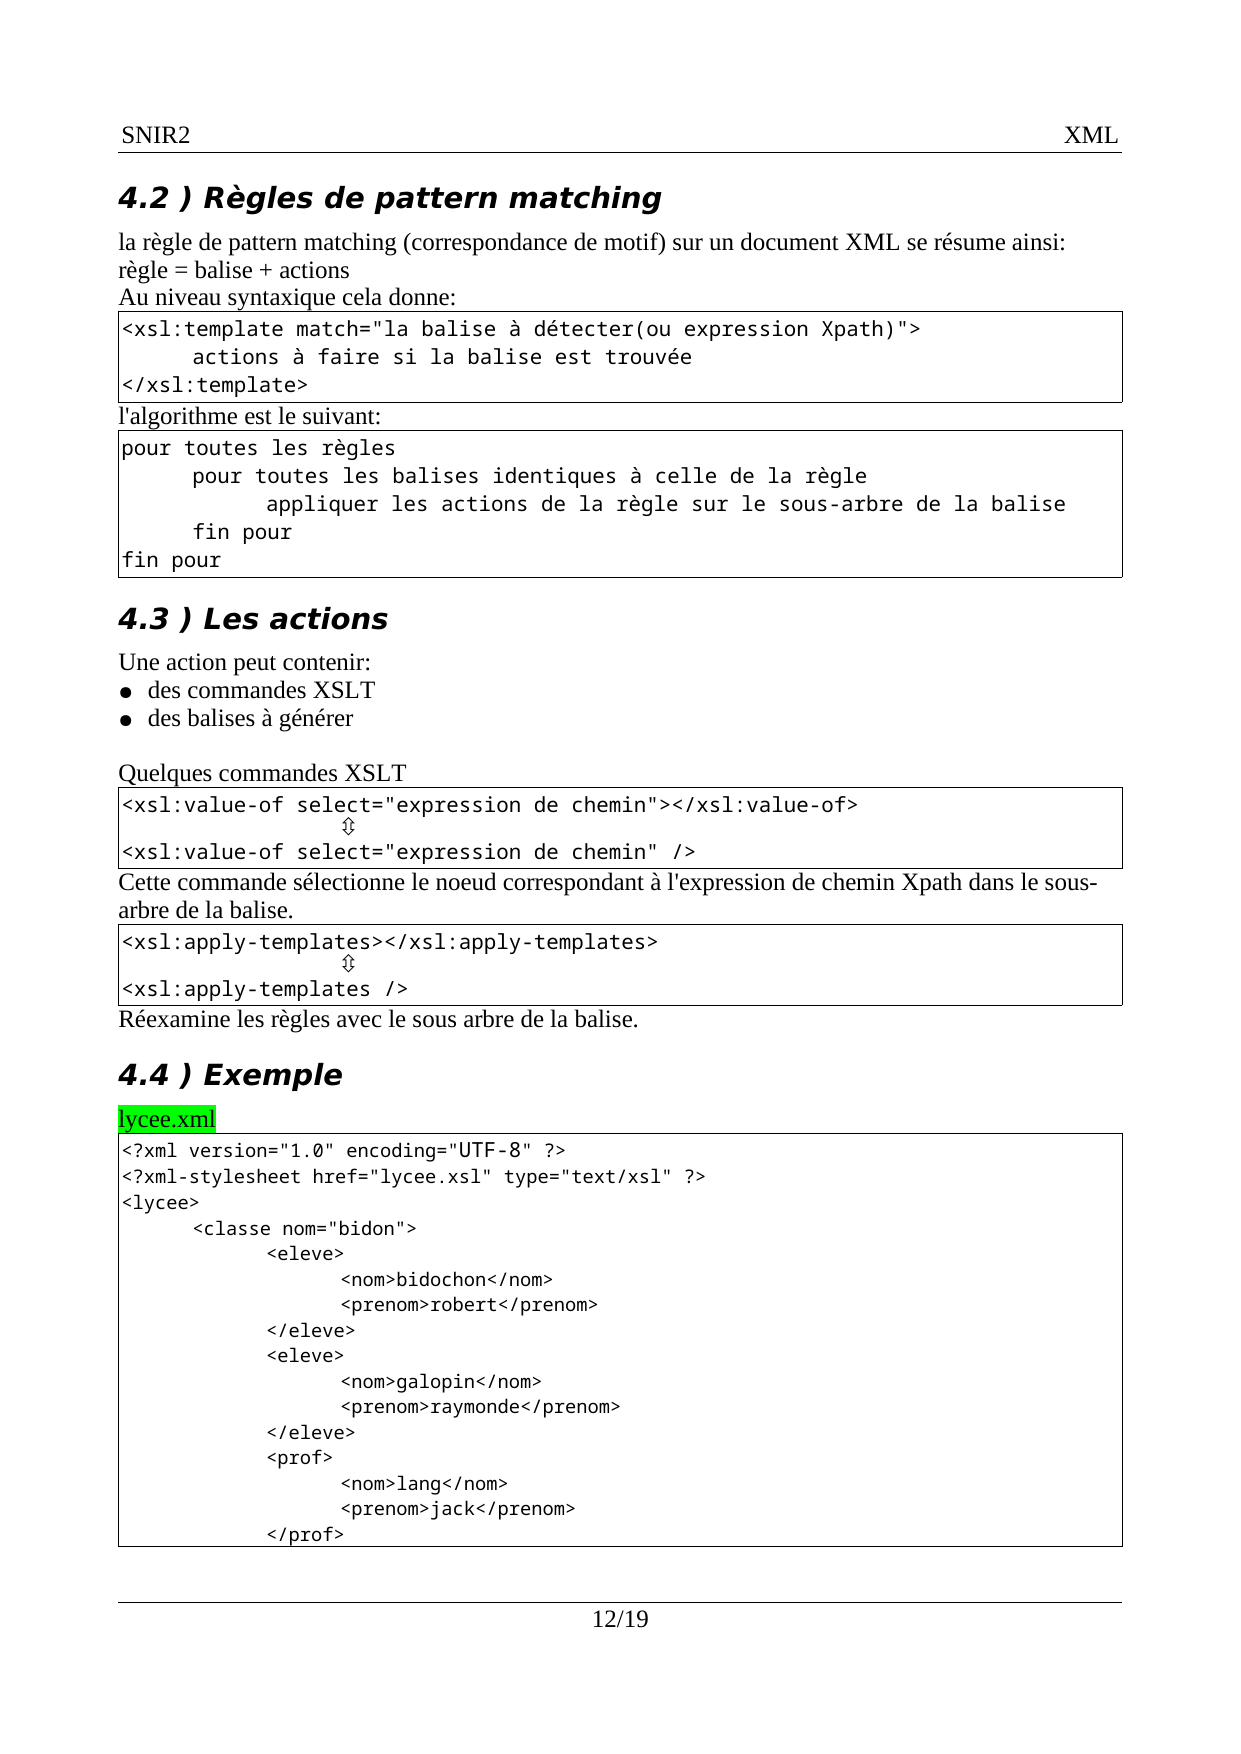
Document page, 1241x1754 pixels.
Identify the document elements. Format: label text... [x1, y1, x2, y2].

text <prenom>jack</prenom> [119, 1493, 1122, 1518]
text lycee.xml [118, 1105, 1122, 1133]
text Réexamine les règles avec le sous arbre de la balise. [118, 1006, 1122, 1033]
text pour toutes les règles [119, 431, 1122, 458]
subtitle Les actions [118, 602, 1122, 636]
text règle = balise + actions [118, 256, 1122, 283]
text l'algorithme est le suivant: [118, 403, 1122, 429]
text <nom>lang</nom> [119, 1467, 1122, 1493]
text <nom>galopin</nom> [119, 1365, 1122, 1391]
text </xsl:template> [119, 368, 1122, 402]
text <xsl:value-of select="expression de chemin"></xsl:value-of> [119, 788, 1122, 815]
text <?xml-stylesheet href="lycee.xsl" type="text/xsl" ?> [119, 1161, 1122, 1186]
text <lycee> [119, 1186, 1122, 1212]
text <xsl:apply-templates></xsl:apply-templates> [119, 925, 1122, 952]
text </eleve> [119, 1314, 1122, 1339]
text la règle de pattern matching (correspondance de motif) sur un document XML se résume ainsi: [118, 228, 1122, 256]
text Au niveau syntaxique cela donne: [118, 283, 1122, 311]
subtitle Exemple [118, 1058, 1122, 1092]
text fin pour [119, 542, 1122, 577]
text Cette commande sélectionne le noeud correspondant à l'expression de chemin Xpath dans le sous-arbre de la balise. [118, 869, 1122, 924]
text pour toutes les balises identiques à celle de la règle [119, 458, 1122, 486]
text  [119, 952, 1122, 971]
text actions à faire si la balise est trouvée [119, 339, 1122, 368]
list des balises à générer [118, 704, 1122, 732]
text <eleve> [119, 1237, 1122, 1263]
text fin pour [119, 514, 1122, 542]
text <xsl:apply-templates /> [119, 971, 1122, 1005]
text <xsl:value-of select="expression de chemin" /> [119, 834, 1122, 868]
text <classe nom="bidon"> [119, 1212, 1122, 1237]
text  [119, 815, 1122, 834]
subtitle Règles de pattern matching [118, 181, 1122, 216]
text Quelques commandes XSLT [118, 759, 1122, 787]
text appliquer les actions de la règle sur le sous-arbre de la balise [119, 486, 1122, 514]
text <xsl:template match="la balise à détecter(ou expression Xpath)"> [119, 312, 1122, 339]
text <prenom>raymonde</prenom> [119, 1391, 1122, 1416]
text <?xml version="1.0" encoding="UTF-8" ?> [119, 1134, 1122, 1161]
text </prof> [119, 1518, 1122, 1546]
text <prenom>robert</prenom> [119, 1288, 1122, 1314]
text </eleve> [119, 1416, 1122, 1442]
text <eleve> [119, 1339, 1122, 1365]
text <nom>bidochon</nom> [119, 1263, 1122, 1288]
list des commandes XSLT [118, 676, 1122, 704]
text Une action peut contenir: [118, 648, 1122, 676]
text <prof> [119, 1442, 1122, 1467]
